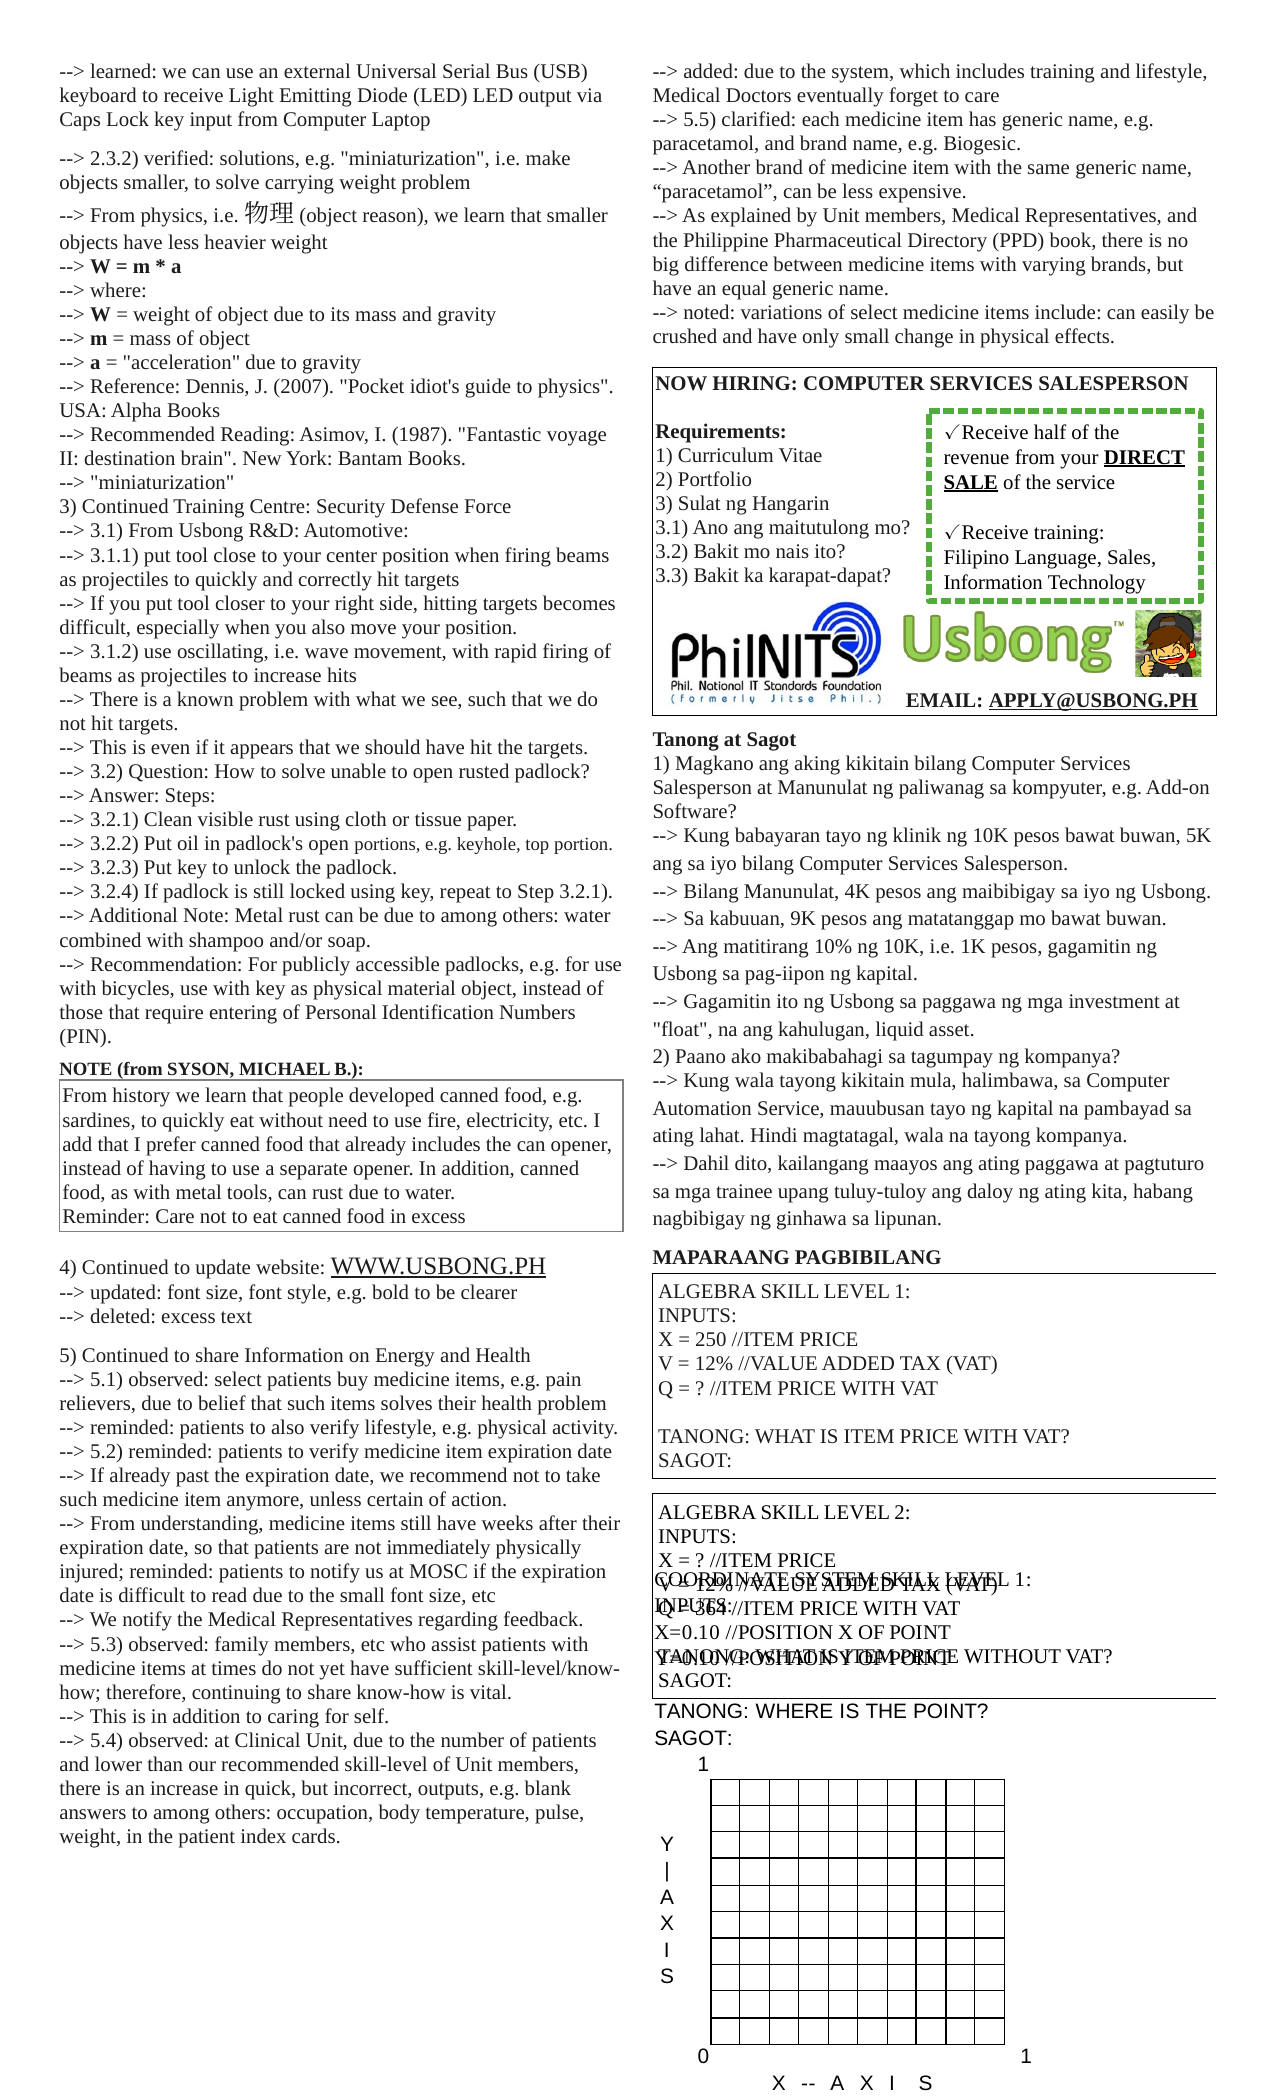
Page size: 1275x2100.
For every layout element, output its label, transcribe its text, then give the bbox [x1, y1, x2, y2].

picture [1135, 610, 1202, 677]
picture [903, 611, 1124, 673]
table_header ALGEBRA SKILL LEVEL 1: INPUTS: X = 250 //ITEM PRICE V = 12% //VALUE ADDED TAX (VAT) Q = ? //ITEM PRICE WITH VAT TANONG: WHAT IS ITEM PRICE WITH VAT? SAGOT: [653, 1274, 1216, 1477]
subtitle 2) Paano ako makibabahagi sa tagumpay ng kompanya? [652, 1044, 1216, 1068]
text --> If already past the expiration date, we recommend not to take such medicine item anymore, unless certain of action. [59, 1463, 623, 1511]
text --> added: due to the system, which includes training and lifestyle, Medical Doctors eventually forget to care [652, 59, 1216, 107]
text --> noted: variations of select medicine items include: can easily be crushed and have only small change in physical effects. [652, 300, 1216, 348]
subtitle Tanong at Sagot [652, 727, 1216, 751]
text --> We notify the Medical Representatives regarding feedback. [59, 1607, 623, 1631]
text --> 5.2) reminded: patients to verify medicine item expiration date [59, 1439, 623, 1463]
text --> Kung babayaran tayo ng klinik ng 10K pesos bawat buwan, 5K ang sa iyo bilang Computer Services Salesperson. --> Bilang Manunulat, 4K pesos ang maibibigay sa iyo ng Usbong. --> Sa kabuuan, 9K pesos ang matatanggap mo bawat buwan. --> Ang matitirang 10% ng 10K, i.e. 1K pesos, gagamitin ng Usbong sa pag-iipon ng kapital. --> Gagamitin ito ng Usbong sa paggawa ng mga investment at "float", na ang kahulugan, liquid asset. [652, 823, 1216, 1041]
text --> deleted: excess text [59, 1304, 623, 1328]
text 5) Continued to share Information on Energy and Health [59, 1343, 623, 1367]
text MAPARAANG PAGBIBILANG [652, 1245, 1216, 1269]
text --> This is even if it appears that we should have hit the targets. [59, 735, 623, 759]
text --> 5.3) observed: family members, etc who assist patients with medicine items at times do not yet have sufficient skill-level/know-how; therefore, continuing to share know-how is vital. [59, 1631, 623, 1704]
picture [664, 598, 888, 707]
table_header NOW HIRING: COMPUTER SERVICES SALESPERSON Requirements: 1) Curriculum Vitae 2) Portfolio 3) Sulat ng Hangarin 3.1) Ano ang maitutulong mo? 3.2) Bakit mo nais ito? 3.3) Bakit ka karapat-dapat? EMAIL: APPLY@USBONG.PH [653, 368, 1216, 715]
text --> Kung wala tayong kikitain mula, halimbawa, sa Computer Automation Service, mauubusan tayo ng kapital na pambayad sa ating lahat. Hindi magtatagal, wala na tayong kompanya. --> Dahil dito, kailangang maayos ang ating paggawa at pagtuturo sa mga trainee upang tuluy-tuloy ang daloy ng ating kita, habang nagbibigay ng ginhawa sa lipunan. [652, 1068, 1216, 1230]
text --> 3.2) Question: How to solve unable to open rusted padlock? --> Answer: Steps: --> 3.2.1) Clean visible rust using cloth or tissue paper. --> 3.2.2) Put oil in padlock's open portions, e.g. keyhole, top portion. --> 3.2.3) Put key to unlock the padlock. --> 3.2.4) If padlock is still locked using key, repeat to Step 3.2.1). --> Additional Note: Metal rust can be due to among others: water combined with shampoo and/or soap. [59, 759, 623, 952]
text 4) Continued to update website: WWW.USBONG.PH --> updated: font size, font style, e.g. bold to be clearer [59, 1251, 623, 1304]
table_header ALGEBRA SKILL LEVEL 2: INPUTS: X = ? //ITEM PRICE V = 12% //VALUE ADDED TAX (VAT) Q = 364 //ITEM PRICE WITH VAT TANONG: WHAT IS ITEM PRICE WITHOUT VAT? SAGOT: [653, 1494, 1216, 1698]
text --> This is in addition to caring for self. [59, 1704, 623, 1728]
text --> 2.3.2) verified: solutions, e.g. "miniaturization", i.e. make objects smaller, to solve carrying weight problem --> From physics, i.e. 物理 (object reason), we learn that smaller objects have less heavier weight --> W = m * a --> where: --> W = weight of object due to its mass and gravity --> m = mass of object --> a = "acceleration" due to gravity --> Reference: Dennis, J. (2007). "Pocket idiot's guide to physics". USA: Alpha Books --> Recommended Reading: Asimov, I. (1987). "Fantastic voyage II: destination brain". New York: Bantam Books. --> "miniaturization" [59, 146, 623, 494]
text --> Another brand of medicine item with the same generic name, “paracetamol”, can be less expensive. [652, 155, 1216, 203]
text --> 5.1) observed: select patients buy medicine items, e.g. pain relievers, due to belief that such items solves their health problem [59, 1367, 623, 1415]
text --> 5.4) observed: at Clinical Unit, due to the number of patients and lower than our recommended skill-level of Unit members, there is an increase in quick, but incorrect, outputs, e.g. blank answers to among others: occupation, body temperature, pulse, weight, in the patient index cards. [59, 1728, 623, 1848]
text --> Recommendation: For publicly accessible padlocks, e.g. for use with bicycles, use with key as physical material object, instead of those that require entering of Personal Identification Numbers (PIN). [59, 952, 623, 1048]
text NOTE (from SYSON, MICHAEL B.): [59, 1057, 623, 1079]
text --> learned: we can use an external Universal Serial Bus (USB) keyboard to receive Light Emitting Diode (LED) LED output via Caps Lock key input from Computer Laptop [59, 59, 623, 131]
text --> reminded: patients to also verify lifestyle, e.g. physical activity. [59, 1415, 623, 1439]
table_header From history we learn that people developed canned food, e.g. sardines, to quickly eat without need to use fire, electricity, etc. I add that I prefer canned food that already includes the can opener, instead of having to use a separate opener. In addition, canned food, as with metal tools, can rust due to water. Reminder: Care not to eat canned food in excess [60, 1081, 622, 1231]
text --> 5.5) clarified: each medicine item has generic name, e.g. paracetamol, and brand name, e.g. Biogesic. [652, 107, 1216, 155]
subtitle 1) Magkano ang aking kikitain bilang Computer Services Salesperson at Manunulat ng paliwanag sa kompyuter, e.g. Add-on Software? [652, 751, 1216, 823]
text 3) Continued Training Centre: Security Defense Force --> 3.1) From Usbong R&D: Automotive: --> 3.1.1) put tool close to your center position when firing beams as projectiles to quickly and correctly hit targets --> If you put tool closer to your right side, hitting targets becomes difficult, especially when you also move your position. --> 3.1.2) use oscillating, i.e. wave movement, with rapid firing of beams as projectiles to increase hits --> There is a known problem with what we see, such that we do not hit targets. [59, 494, 623, 735]
text --> From understanding, medicine items still have weeks after their expiration date, so that patients are not immediately physically injured; reminded: patients to notify us at MOSC if the expiration date is difficult to read due to the small font size, etc [59, 1511, 623, 1607]
text --> As explained by Unit members, Medical Representatives, and the Philippine Pharmaceutical Directory (PPD) book, there is no big difference between medicine items with varying brands, but have an equal generic name. [652, 203, 1216, 300]
